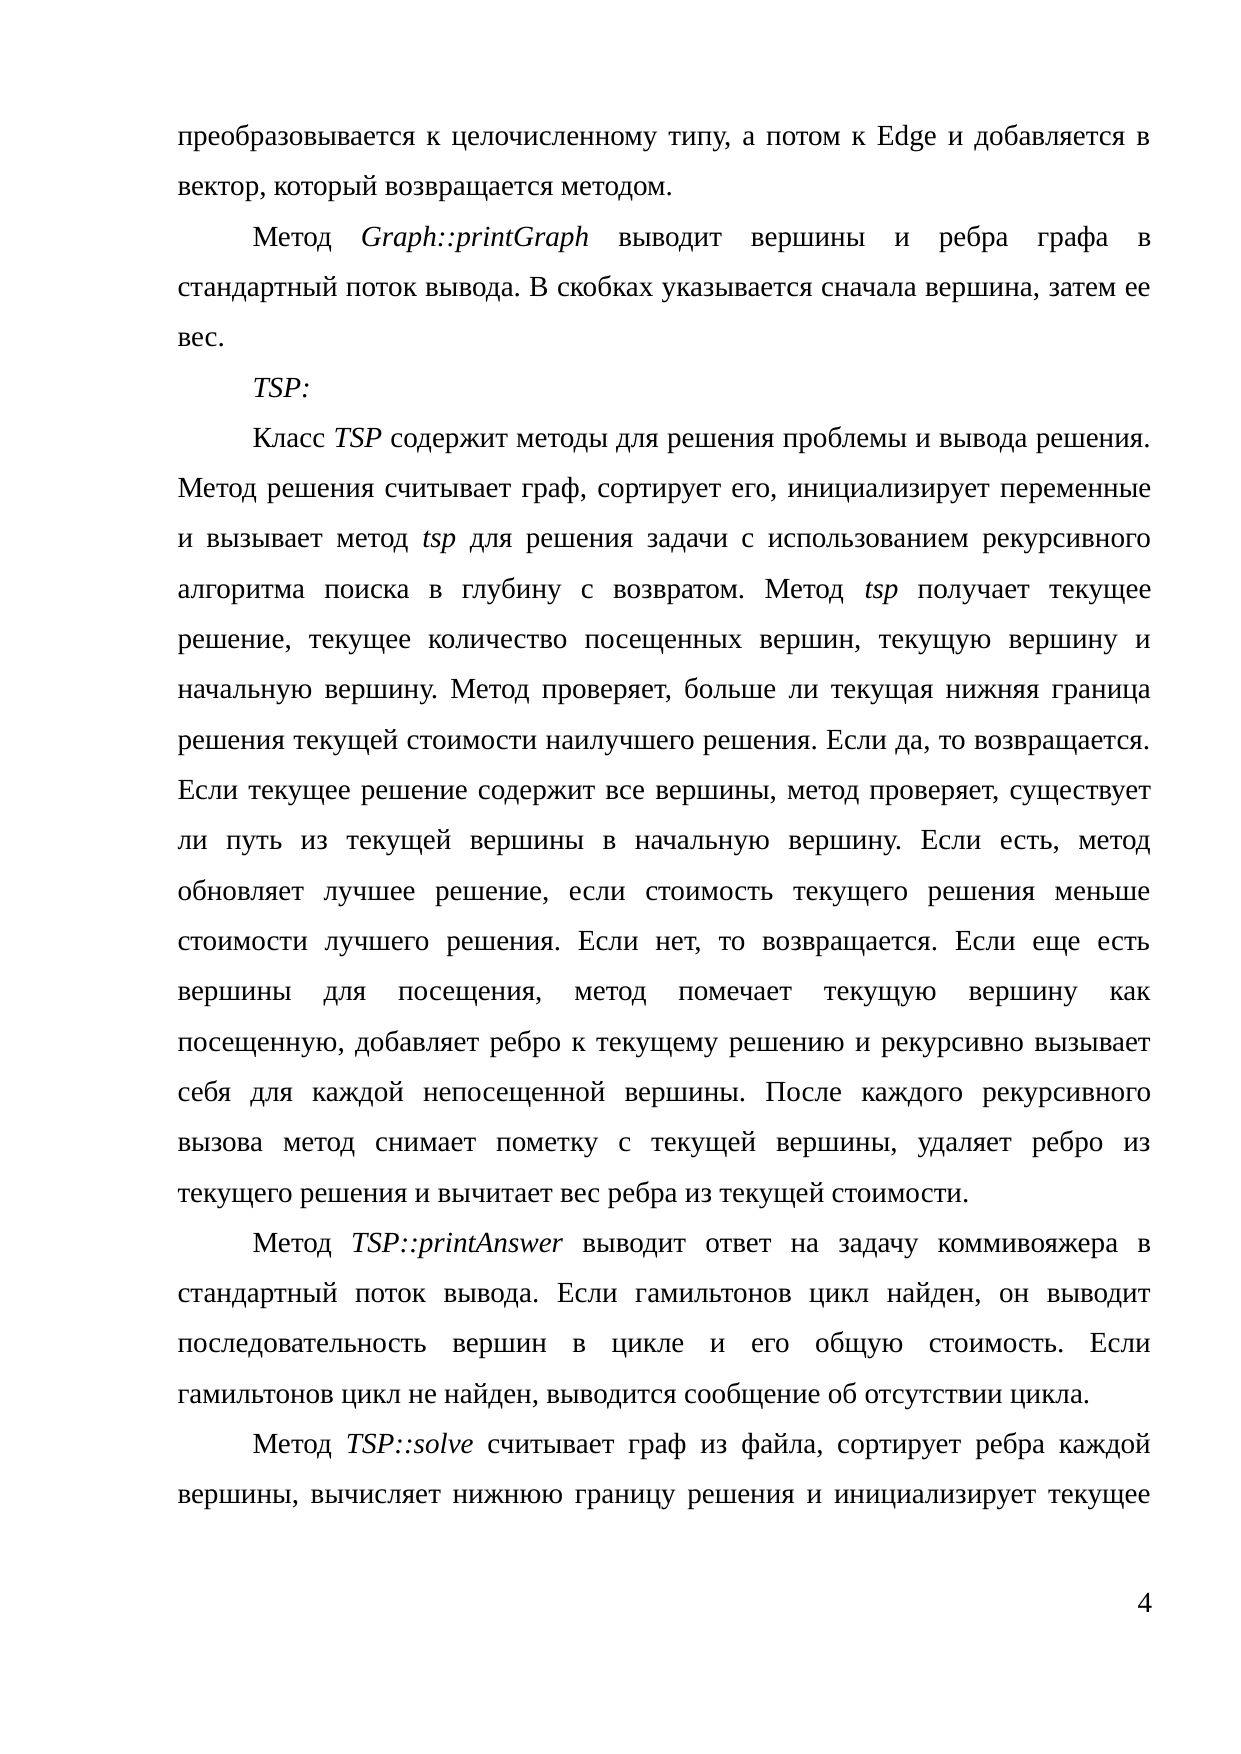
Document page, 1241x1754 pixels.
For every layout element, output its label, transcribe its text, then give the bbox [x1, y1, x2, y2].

text преобразовывается к целочисленному типу, а потом к Edge и добавляется в вектор, который возвращается методом. [177, 118, 1152, 202]
text Метод Graph::printGraph выводит вершины и ребра графа в стандартный поток вывода. В скобках указывается сначала вершина, затем ее вес. [177, 219, 1152, 353]
text Метод TSP::printAnswer выводит ответ на задачу коммивояжера в стандартный поток вывода. Если гамильтонов цикл найден, он выводит последовательность вершин в цикле и его общую стоимость. Если гамильтонов цикл не найден, выводится сообщение об отсутствии цикла. [177, 1225, 1152, 1409]
text Метод TSP::solve считывает граф из файла, сортирует ребра каждой вершины, вычисляет нижнюю границу решения и инициализирует текущее [177, 1426, 1152, 1510]
text Класс TSP содержит методы для решения проблемы и вывода решения. Метод решения считывает граф, сортирует его, инициализирует переменные и вызывает метод tsp для решения задачи с использованием рекурсивного алгоритма поиска в глубину с возвратом. Метод tsp получает текущее решение, текущее количество посещенных вершин, текущую вершину и начальную вершину. Метод проверяет, больше ли текущая нижняя граница решения текущей стоимости наилучшего решения. Если да, то возвращается. Если текущее решение содержит все вершины, метод проверяет, существует ли путь из текущей вершины в начальную вершину. Если есть, метод обновляет лучшее решение, если стоимость текущего решения меньше стоимости лучшего решения. Если нет, то возвращается. Если еще есть вершины для посещения, метод помечает текущую вершину как посещенную, добавляет ребро к текущему решению и рекурсивно вызывает себя для каждой непосещенной вершины. После каждого рекурсивного вызова метод снимает пометку с текущей вершины, удаляет ребро из текущего решения и вычитает вес ребра из текущей стоимости. [177, 420, 1152, 1208]
text TSP: [177, 370, 1152, 403]
